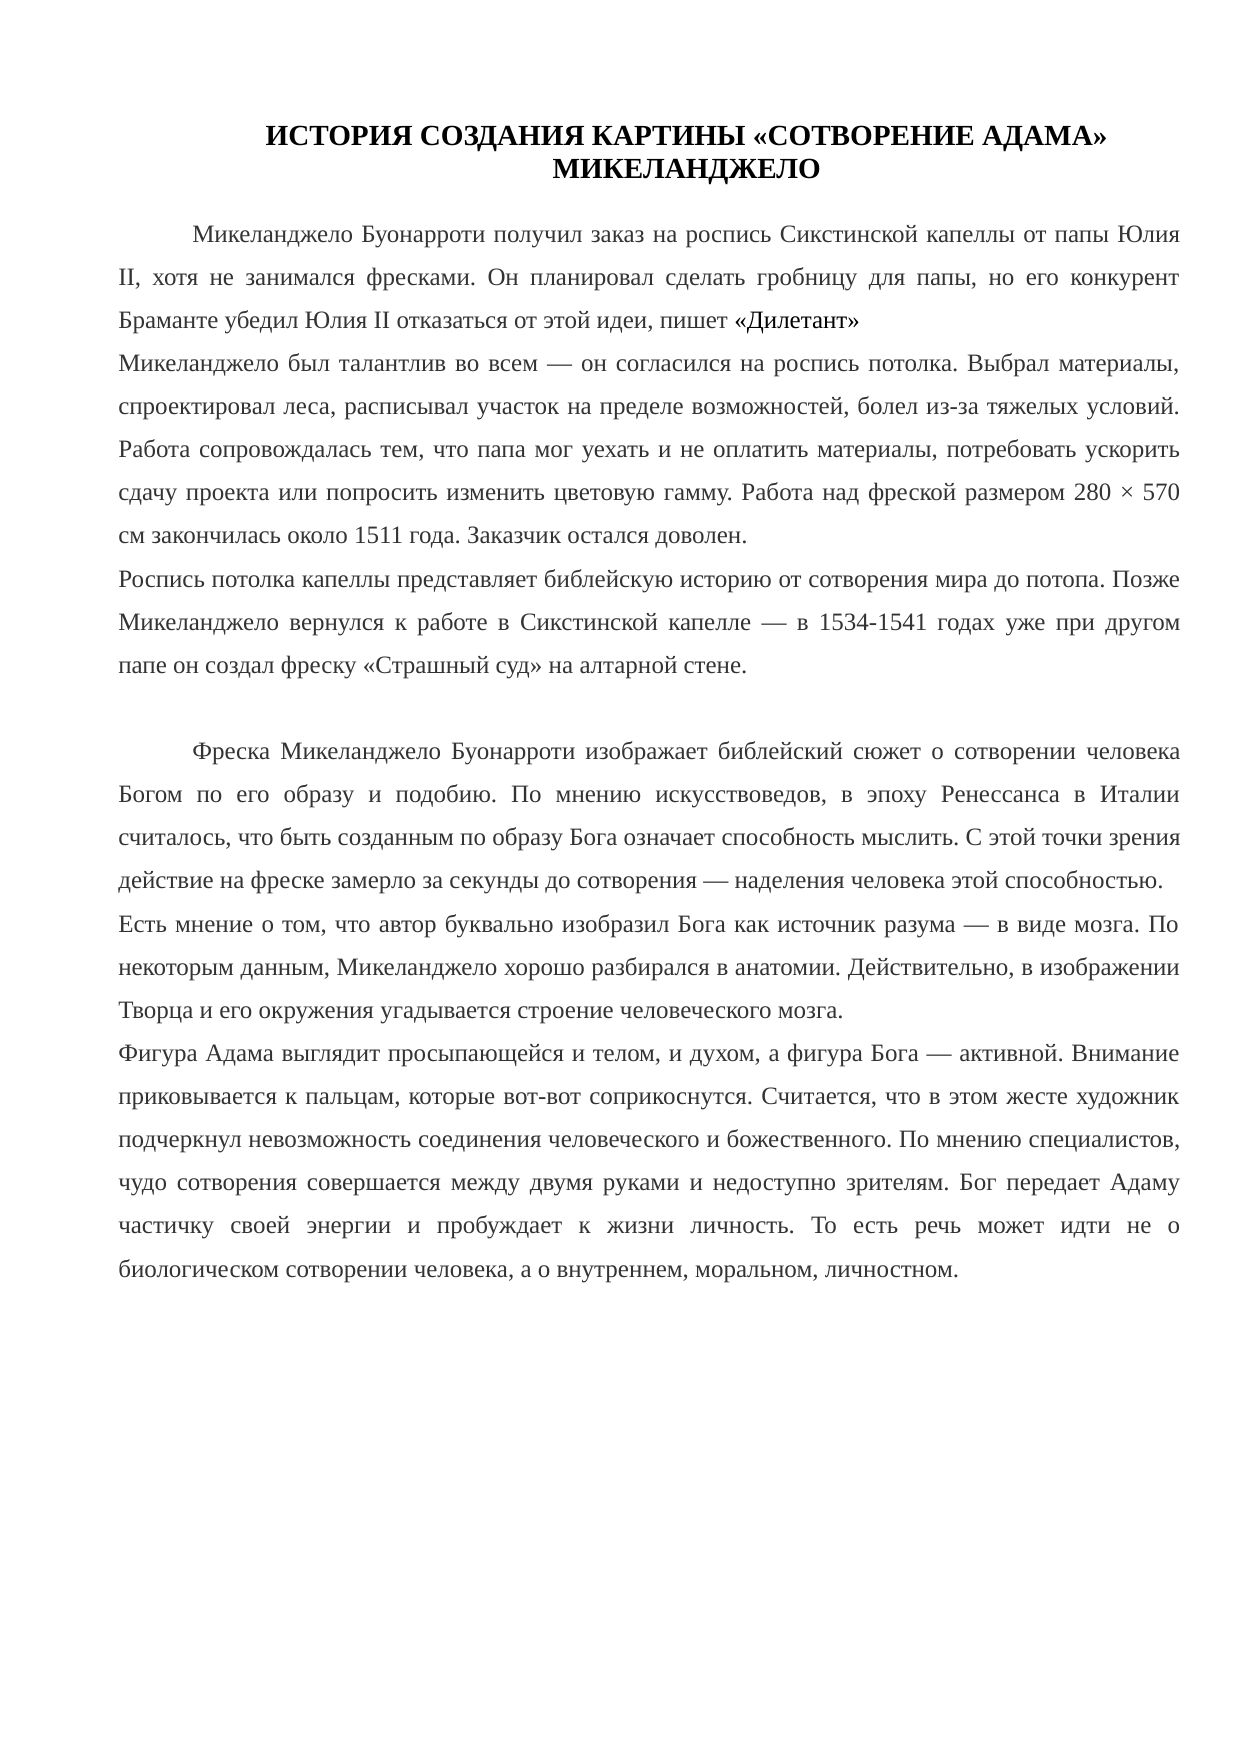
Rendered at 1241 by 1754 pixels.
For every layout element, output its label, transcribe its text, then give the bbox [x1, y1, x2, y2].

text ИСТОРИЯ СОЗДАНИЯ КАРТИНЫ «СОТВОРЕНИЕ АДАМА» [118, 118, 1181, 152]
text Фреска Микеланджело Буонарроти изображает библейский сюжет о сотворении человека Богом по его образу и подобию. По мнению искусствоведов, в эпоху Ренессанса в Италии считалось, что быть созданным по образу Бога означает способность мыслить. С этой точки зрения действие на фреске замерло за секунды до сотворения — наделения человека этой способностью. [118, 736, 1181, 894]
text Роспись потолка капеллы представляет библейскую историю от сотворения мира до потопа. Позже Микеланджело вернулся к работе в Сикстинской капелле — в 1534-1541 годах уже при другом папе он создал фреску «Страшный суд» на алтарной стене. [118, 564, 1181, 679]
text Фигура Адама выглядит просыпающейся и телом, и духом, а фигура Бога — активной. Внимание приковывается к пальцам, которые вот-вот соприкоснутся. Считается, что в этом жесте художник подчеркнул невозможность соединения человеческого и божественного. По мнению специалистов, чудо сотворения совершается между двумя руками и недоступно зрителям. Бог передает Адаму частичку своей энергии и пробуждает к жизни личность. То есть речь может идти не о биологическом сотворении человека, а о внутреннем, моральном, личностном. [118, 1038, 1181, 1282]
text МИКЕЛАНДЖЕЛО [118, 152, 1181, 185]
text Микеланджело Буонарроти получил заказ на роспись Сикстинской капеллы от папы Юлия II, хотя не занимался фресками. Он планировал сделать гробницу для папы, но его конкурент Браманте убедил Юлия II отказаться от этой идеи, пишет «Дилетант» [118, 219, 1181, 334]
text Есть мнение о том, что автор буквально изобразил Бога как источник разума — в виде мозга. По некоторым данным, Микеланджело хорошо разбирался в анатомии. Действительно, в изображении Творца и его окружения угадывается строение человеческого мозга. [118, 909, 1181, 1024]
text Микеланджело был талантлив во всем — он согласился на роспись потолка. Выбрал материалы, спроектировал леса, расписывал участок на пределе возможностей, болел из-за тяжелых условий. Работа сопровождалась тем, что папа мог уехать и не оплатить материалы, потребовать ускорить сдачу проекта или попросить изменить цветовую гамму. Работа над фреской размером 280 × 570 см закончилась около 1511 года. Заказчик остался доволен. [118, 348, 1181, 549]
